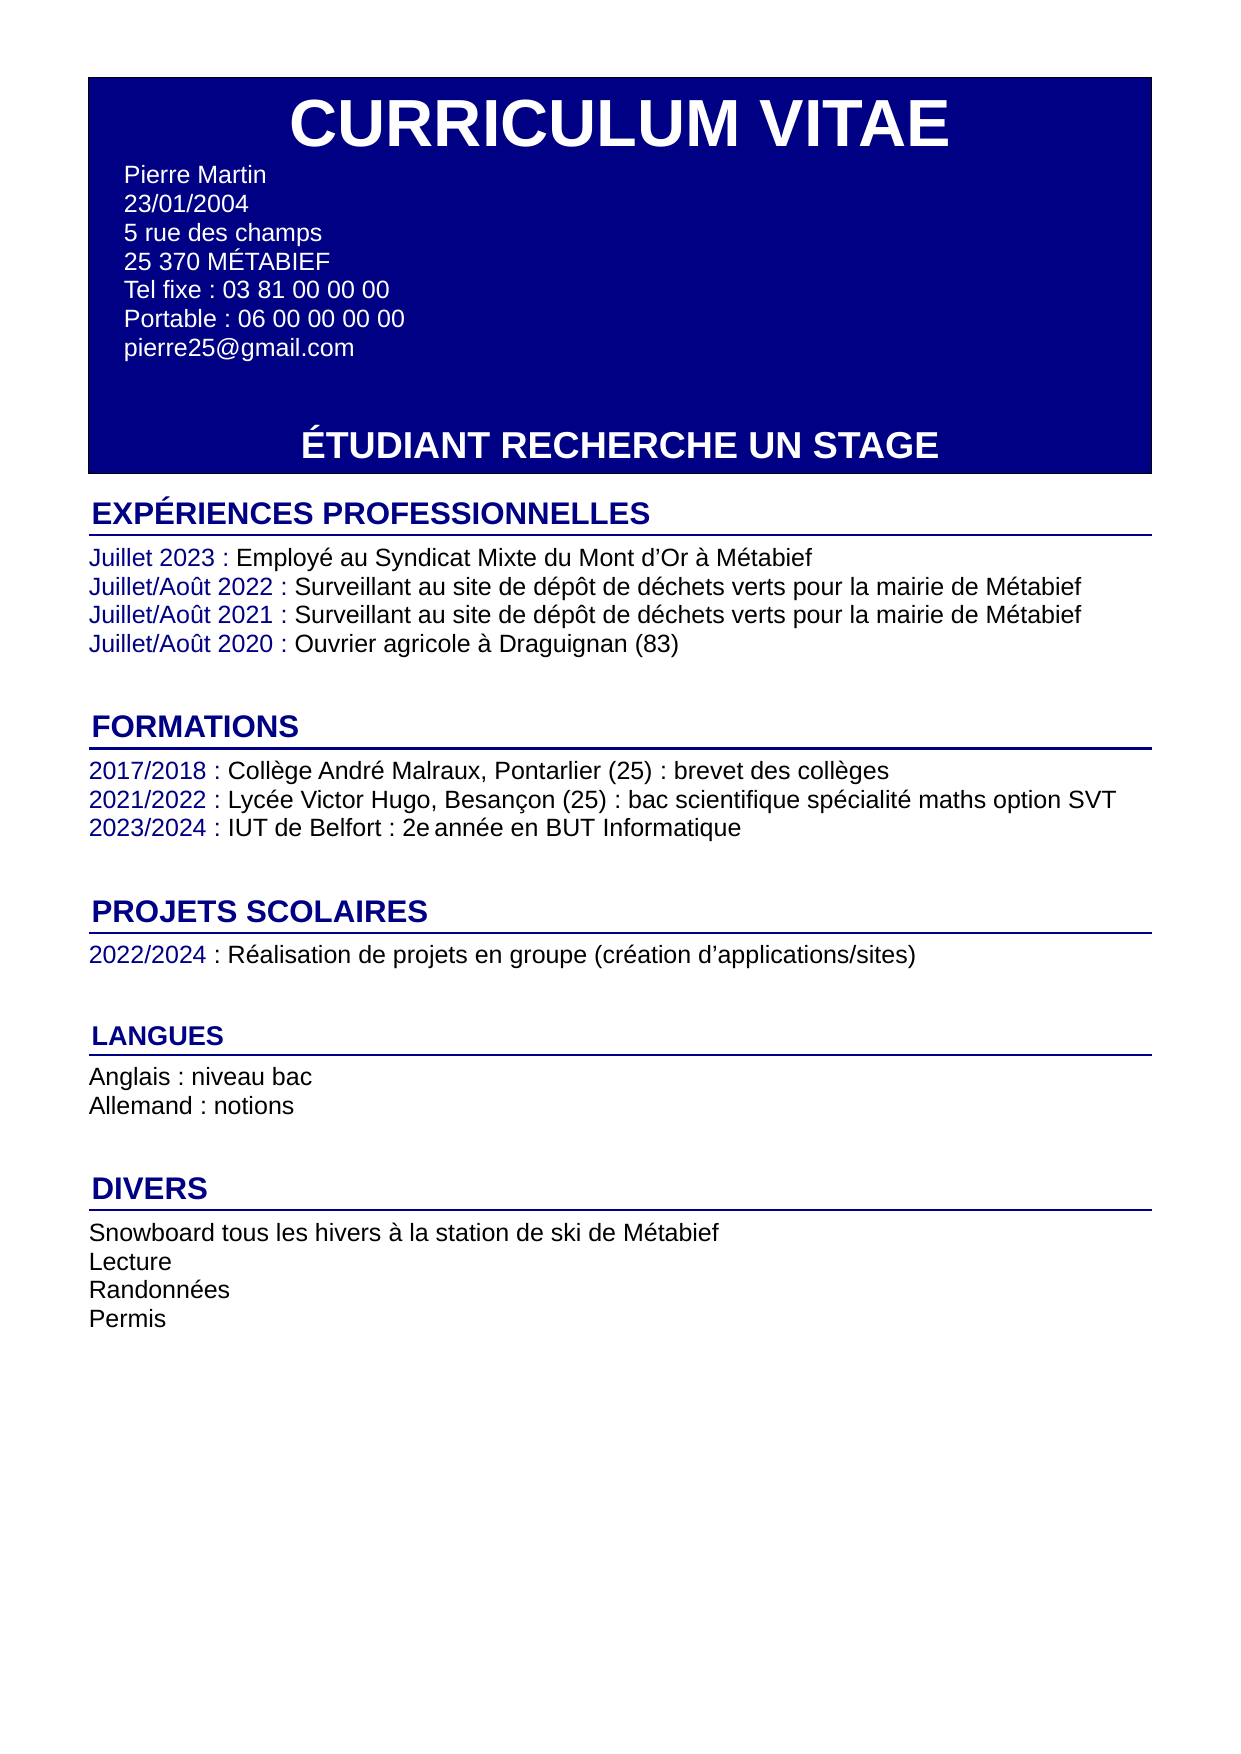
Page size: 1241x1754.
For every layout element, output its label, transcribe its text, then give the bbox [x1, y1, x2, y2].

text 2023/2024 : IUT de Belfort : 2e année en BUT Informatique [88, 813, 1152, 842]
subtitle EXPÉRIENCES PROFESSIONNELLES [88, 492, 1152, 536]
subtitle DIVERS [88, 1167, 1152, 1211]
text Lecture [88, 1247, 1152, 1275]
text Anglais : niveau bac [88, 1062, 1152, 1091]
subtitle FORMATIONS [88, 706, 1152, 749]
subtitle PROJETS SCOLAIRES [88, 890, 1152, 934]
text 2017/2018 : Collège André Malraux, Pontarlier (25) : brevet des collèges [88, 756, 1152, 785]
text 2021/2022 : Lycée Victor Hugo, Besançon (25) : bac scientifique spécialité maths option SVT [88, 785, 1152, 813]
text Allemand : notions [88, 1091, 1152, 1120]
text Juillet/Août 2020 : Ouvrier agricole à Draguignan (83) [88, 629, 1152, 658]
text Randonnées [88, 1275, 1152, 1304]
text Juillet 2023 : Employé au Syndicat Mixte du Mont d’Or à Métabief [88, 543, 1152, 572]
subtitle LANGUES [88, 1017, 1152, 1056]
text 2022/2024 : Réalisation de projets en groupe (création d’applications/sites) [88, 940, 1152, 969]
table_header CURRICULUM VITAE Pierre Martin 23/01/2004 5 rue des champs 25 370 MÉTABIEF Tel fixe : 03 81 00 00 00 Portable : 06 00 00 00 00 pierre25@gmail.com ÉTUDIANT RECHERCHE UN STAGE [89, 78, 1151, 473]
text Juillet/Août 2022 : Surveillant au site de dépôt de déchets verts pour la mairie de Métabief [88, 572, 1152, 600]
text Snowboard tous les hivers à la station de ski de Métabief [88, 1218, 1152, 1247]
text Permis [88, 1304, 1152, 1333]
text Juillet/Août 2021 : Surveillant au site de dépôt de déchets verts pour la mairie de Métabief [88, 600, 1152, 629]
